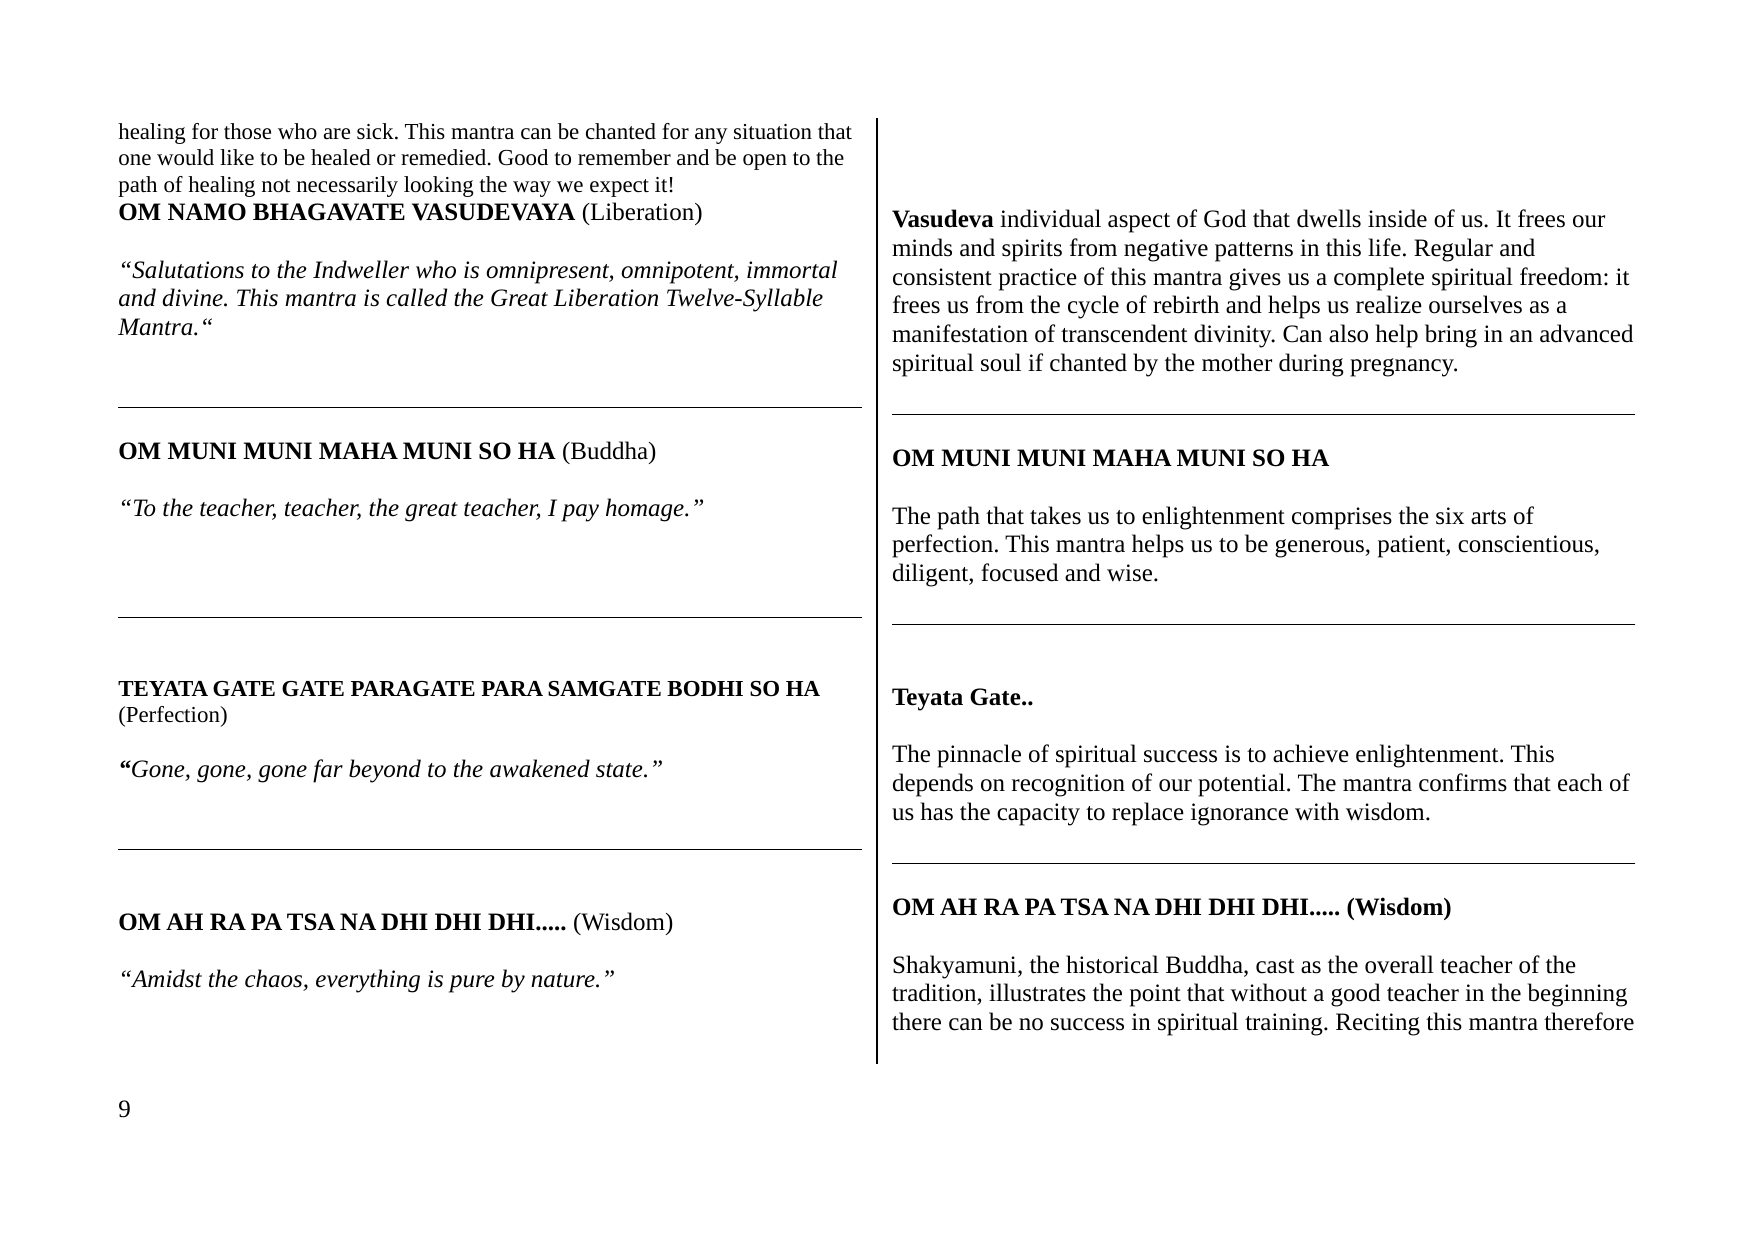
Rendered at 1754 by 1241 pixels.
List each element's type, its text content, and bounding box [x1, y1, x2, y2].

text Vasudeva individual aspect of God that dwells inside of us. It frees our minds and spirits from negative patterns in this life. Regular and consistent practice of this mantra gives us a complete spiritual freedom: it frees us from the cycle of rebirth and helps us realize ourselves as a manifestation of transcendent divinity. Can also help bring in an advanced spiritual soul if chanted by the mother during pregnancy. [892, 204, 1635, 377]
text OM MUNI MUNI MAHA MUNI SO HA (Buddha) [118, 436, 862, 465]
text “Amidst the chaos, everything is pure by nature.” [118, 964, 862, 993]
text Teyata Gate.. [892, 682, 1635, 711]
text healing for those who are sick. This mantra can be chanted for any situation that one would like to be healed or remedied. Good to remember and be open to the path of healing not necessarily looking the way we expect it! [118, 118, 862, 197]
text OM NAMO BHAGAVATE VASUDEVAYA (Liberation) [118, 197, 862, 226]
text The path that takes us to enlightenment comprises the six arts of perfection. This mantra helps us to be generous, patient, conscientious, diligent, focused and wise. [892, 501, 1635, 587]
text Shakyamuni, the historical Buddha, cast as the overall teacher of the tradition, illustrates the point that without a good teacher in the beginning there can be no success in spiritual training. Reciting this mantra therefore [892, 950, 1635, 1036]
text “Gone, gone, gone far beyond to the awakened state.” [118, 754, 862, 783]
text “Salutations to the Indweller who is omnipresent, omnipotent, immortal and divine. This mantra is called the Great Liberation Twelve-Syllable Mantra.“ [118, 255, 862, 341]
text The pinnacle of spiritual success is to achieve enlightenment. This depends on recognition of our potential. The mantra confirms that each of us has the capacity to replace ignorance with wisdom. [892, 739, 1635, 826]
text “To the teacher, teacher, the great teacher, I pay homage.” [118, 493, 862, 522]
text OM AH RA PA TSA NA DHI DHI DHI..... (Wisdom) [118, 907, 862, 935]
text OM AH RA PA TSA NA DHI DHI DHI..... (Wisdom) [892, 892, 1635, 921]
text OM MUNI MUNI MAHA MUNI SO HA [892, 443, 1635, 472]
text TEYATA GATE GATE PARAGATE PARA SAMGATE BODHI SO HA (Perfection) [118, 675, 862, 728]
